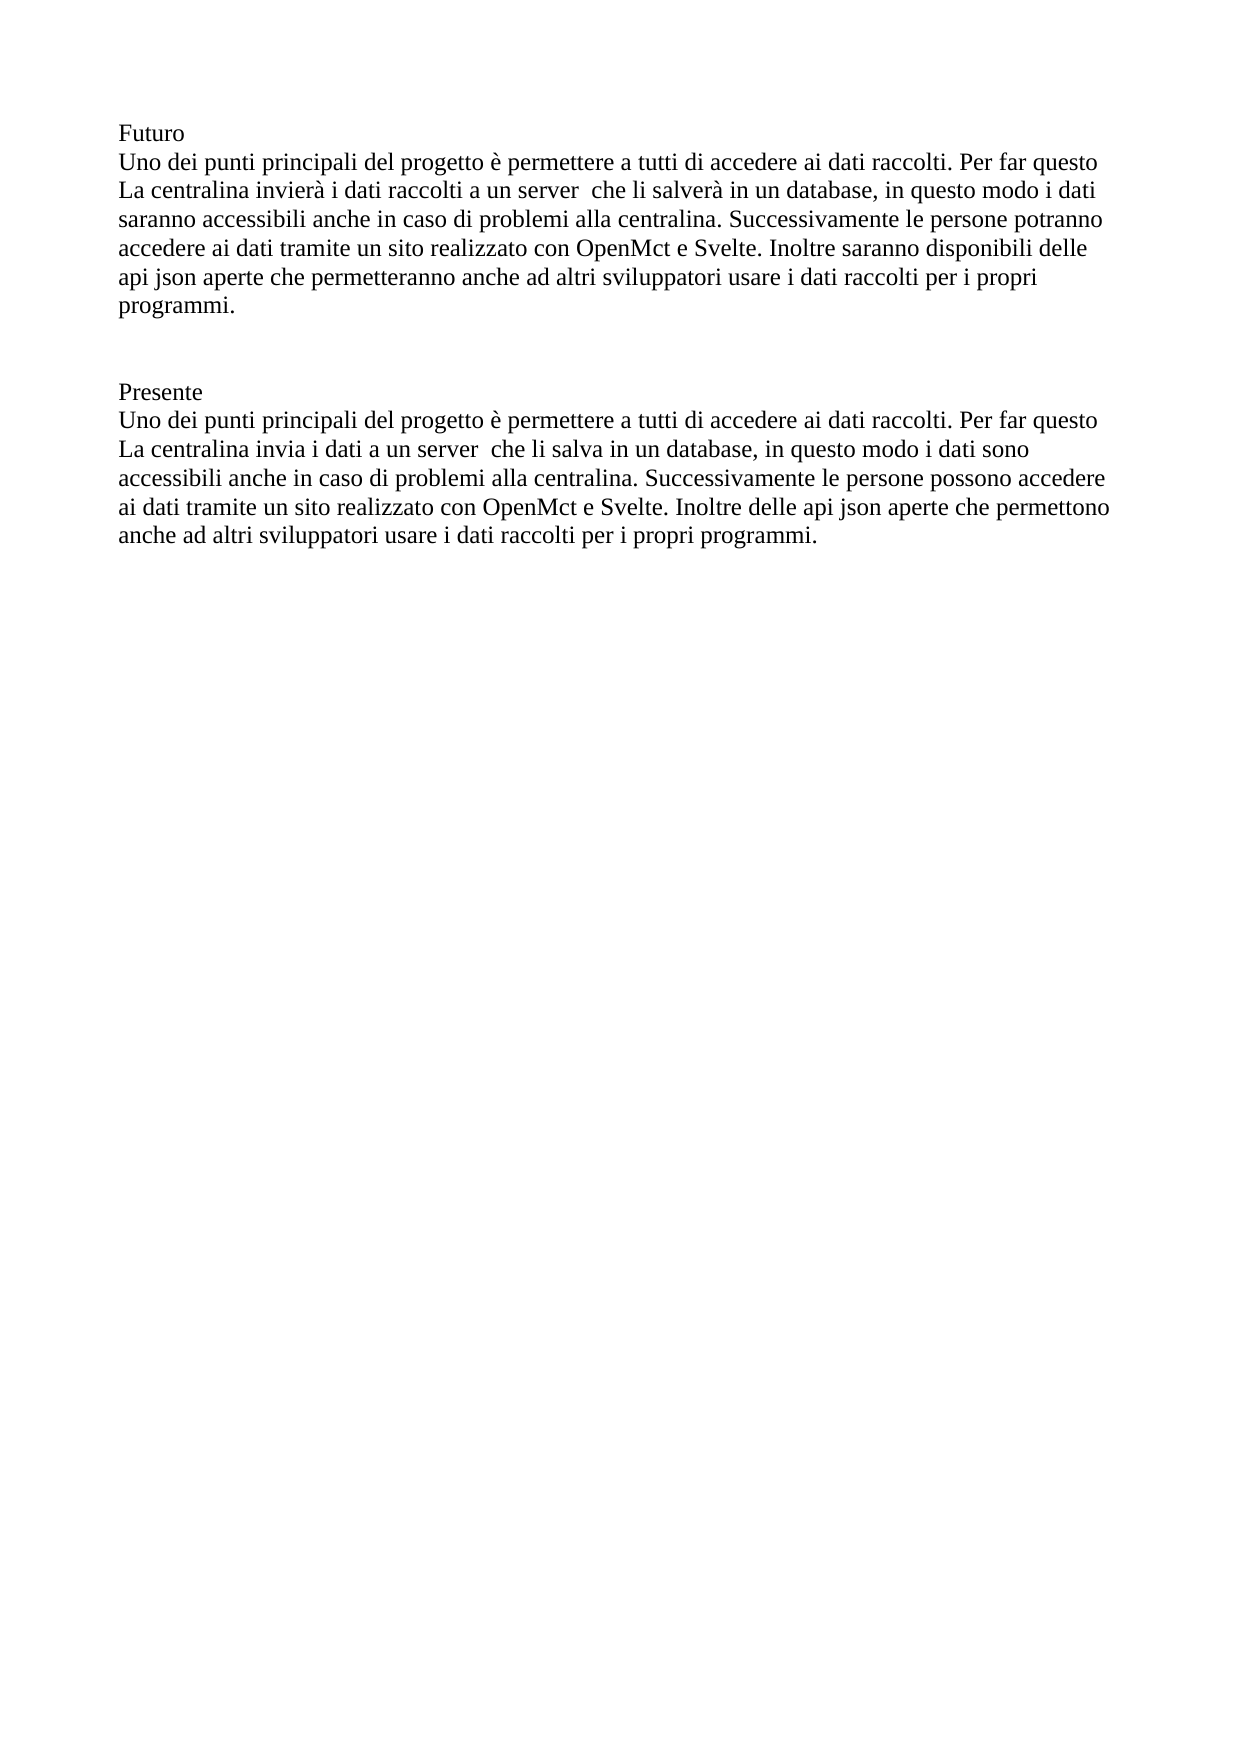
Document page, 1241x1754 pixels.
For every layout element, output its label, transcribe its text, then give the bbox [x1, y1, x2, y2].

text Futuro [118, 118, 1122, 147]
text Uno dei punti principali del progetto è permettere a tutti di accedere ai dati raccolti. Per far questo La centralina invierà i dati raccolti a un server che li salverà in un database, in questo modo i dati saranno accessibili anche in caso di problemi alla centralina. Successivamente le persone potranno accedere ai dati tramite un sito realizzato con OpenMct e Svelte. Inoltre saranno disponibili delle api json aperte che permetteranno anche ad altri sviluppatori usare i dati raccolti per i propri programmi. [118, 147, 1122, 319]
text Presente [118, 377, 1122, 406]
text Uno dei punti principali del progetto è permettere a tutti di accedere ai dati raccolti. Per far questo La centralina invia i dati a un server che li salva in un database, in questo modo i dati sono accessibili anche in caso di problemi alla centralina. Successivamente le persone possono accedere ai dati tramite un sito realizzato con OpenMct e Svelte. Inoltre delle api json aperte che permettono anche ad altri sviluppatori usare i dati raccolti per i propri programmi. [118, 406, 1122, 549]
